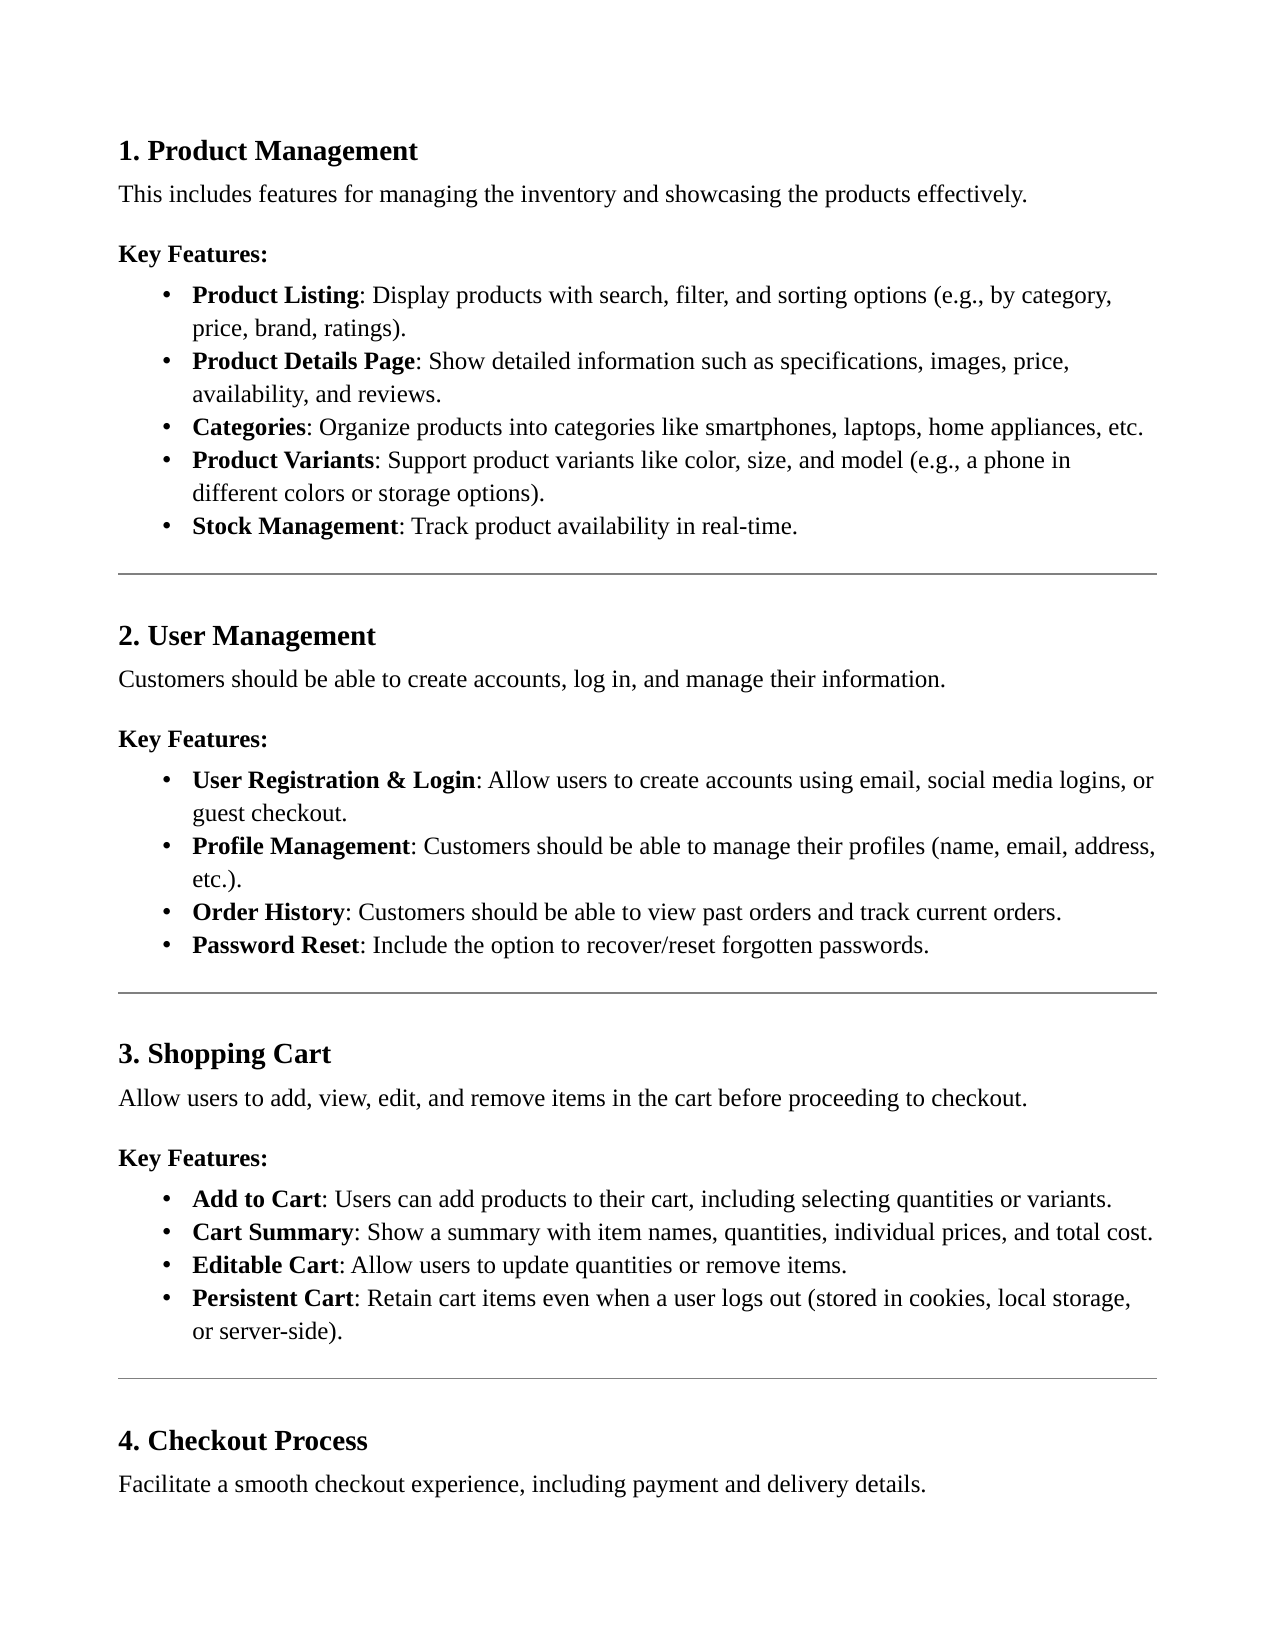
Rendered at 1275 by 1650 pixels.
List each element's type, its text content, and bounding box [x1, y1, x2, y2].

subtitle 1. Product Management [118, 133, 1157, 166]
subtitle 4. Checkout Process [118, 1423, 1157, 1456]
list Product Listing: Display products with search, filter, and sorting options (e.g., by category, price, brand, ratings). [162, 280, 1157, 342]
list Order History: Customers should be able to view past orders and track current orders. [162, 897, 1157, 926]
subtitle Key Features: [118, 1143, 1157, 1172]
list Add to Cart: Users can add products to their cart, including selecting quantities or variants. [162, 1184, 1157, 1213]
list Product Details Page: Show detailed information such as specifications, images, price, availability, and reviews. [162, 346, 1157, 408]
list Persistent Cart: Retain cart items even when a user logs out (stored in cookies, local storage, or server-side). [162, 1283, 1157, 1345]
list Cart Summary: Show a summary with item names, quantities, individual prices, and total cost. [162, 1217, 1157, 1246]
subtitle 3. Shopping Cart [118, 1037, 1157, 1070]
text Facilitate a smooth checkout experience, including payment and delivery details. [118, 1469, 1157, 1497]
text This includes features for managing the inventory and showcasing the products effectively. [118, 179, 1157, 207]
subtitle Key Features: [118, 239, 1157, 268]
list Password Reset: Include the option to recover/reset forgotten passwords. [162, 930, 1157, 959]
list User Registration & Login: Allow users to create accounts using email, social media logins, or guest checkout. [162, 765, 1157, 827]
list Profile Management: Customers should be able to manage their profiles (name, email, address, etc.). [162, 831, 1157, 893]
text Allow users to add, view, edit, and remove items in the cart before proceeding to checkout. [118, 1083, 1157, 1111]
list Stock Management: Track product availability in real-time. [162, 511, 1157, 540]
list Categories: Organize products into categories like smartphones, laptops, home appliances, etc. [162, 412, 1157, 441]
text Customers should be able to create accounts, log in, and manage their information. [118, 664, 1157, 692]
list Editable Cart: Allow users to update quantities or remove items. [162, 1250, 1157, 1279]
list Product Variants: Support product variants like color, size, and model (e.g., a phone in different colors or storage options). [162, 445, 1157, 507]
subtitle Key Features: [118, 724, 1157, 753]
subtitle 2. User Management [118, 618, 1157, 651]
